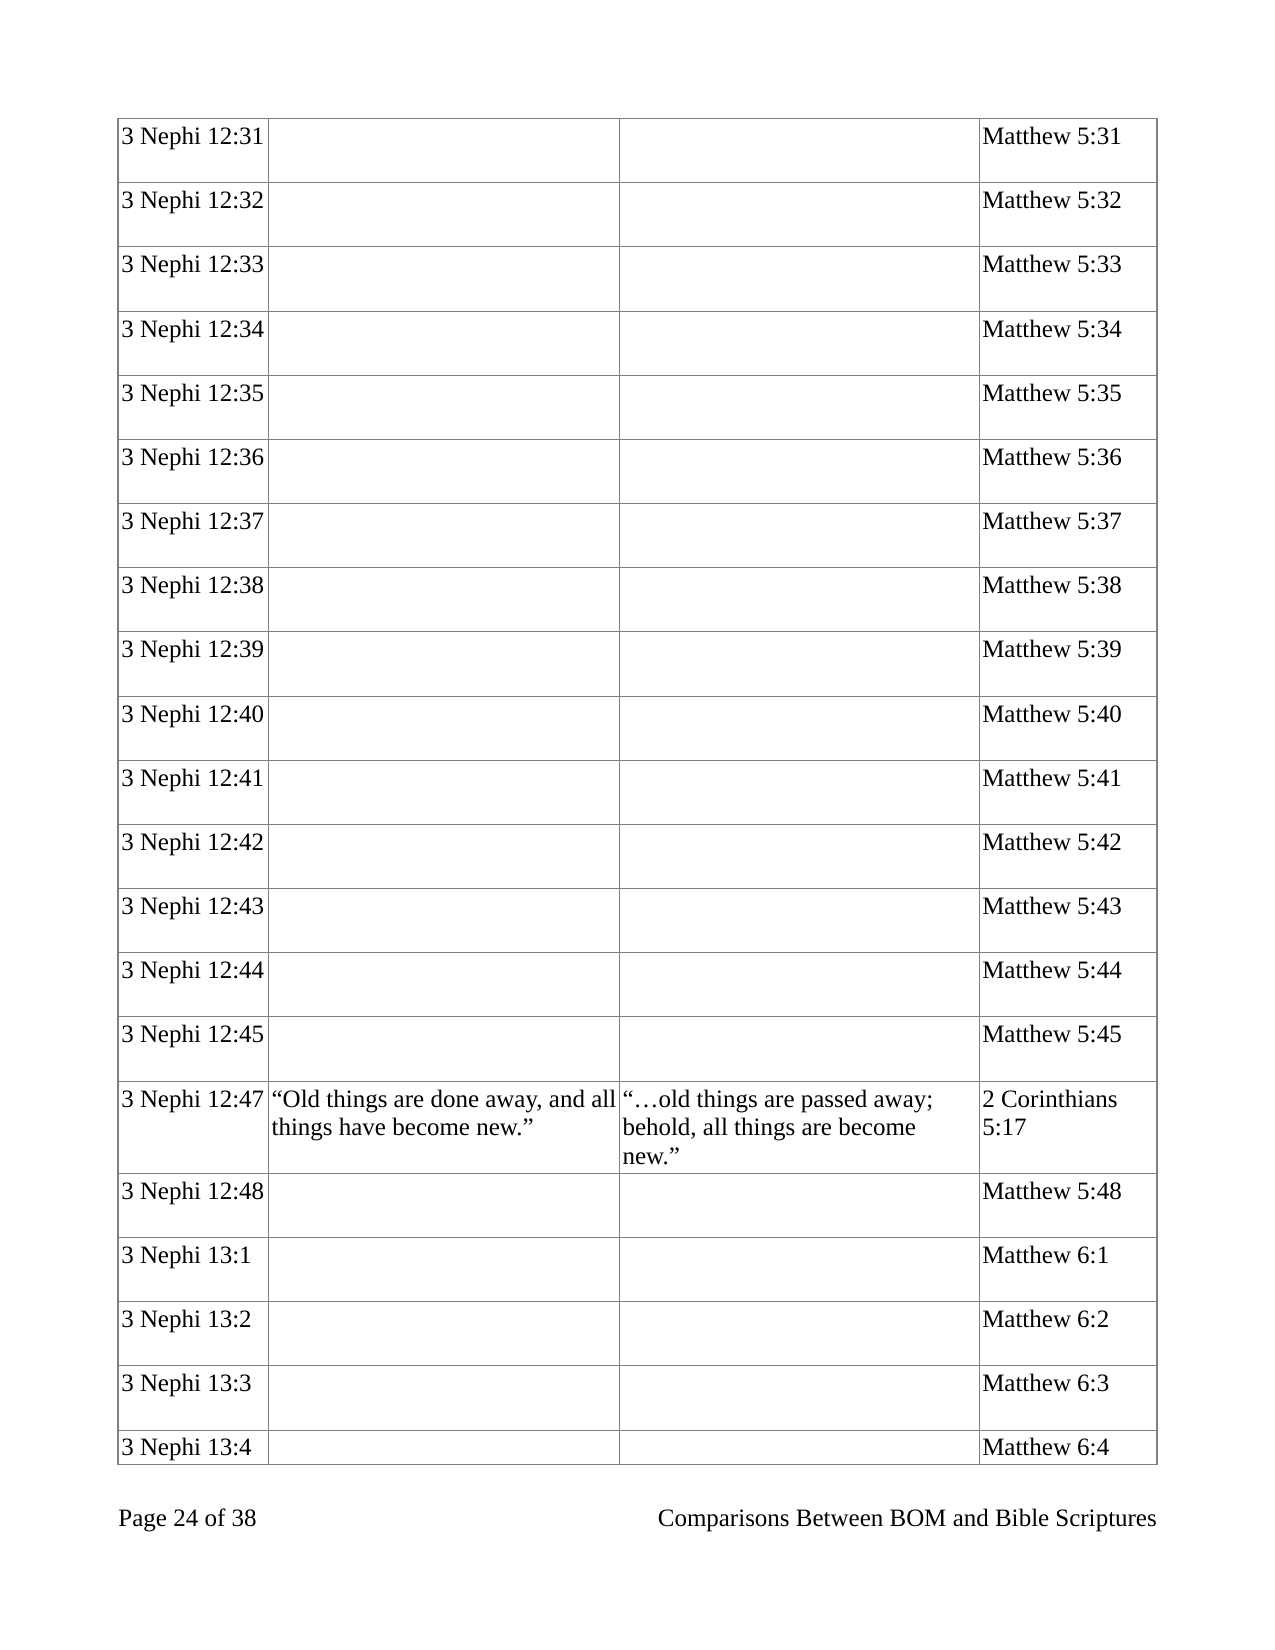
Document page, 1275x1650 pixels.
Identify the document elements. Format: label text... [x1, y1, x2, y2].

table_cell [269, 825, 619, 888]
table_cell [620, 953, 979, 1016]
table_cell 3 Nephi 12:35 [119, 376, 268, 439]
table_cell Matthew 5:37 [980, 504, 1156, 567]
table_cell 3 Nephi 13:1 [119, 1238, 268, 1301]
table_cell Matthew 5:36 [980, 440, 1156, 503]
table_cell [269, 1174, 619, 1237]
table_cell [269, 568, 619, 631]
table_cell [269, 761, 619, 824]
table_cell [269, 376, 619, 439]
table_cell 3 Nephi 12:44 [119, 953, 268, 1016]
table_cell [620, 697, 979, 760]
table_cell [620, 440, 979, 503]
table_cell 2 Corinthians 5:17 [980, 1082, 1156, 1173]
table_cell 3 Nephi 12:43 [119, 889, 268, 952]
table_cell [620, 1174, 979, 1237]
table_cell [269, 1302, 619, 1365]
table_cell Matthew 5:32 [980, 183, 1156, 246]
table_cell [269, 1431, 619, 1464]
table_cell Matthew 5:31 [980, 119, 1156, 182]
table_cell [269, 1238, 619, 1301]
table_cell [620, 312, 979, 375]
table_cell Matthew 5:41 [980, 761, 1156, 824]
table_cell Matthew 6:2 [980, 1302, 1156, 1365]
table_cell 3 Nephi 12:41 [119, 761, 268, 824]
table_cell Matthew 5:34 [980, 312, 1156, 375]
table_cell [620, 119, 979, 182]
table_cell 3 Nephi 12:40 [119, 697, 268, 760]
table_cell 3 Nephi 12:33 [119, 247, 268, 311]
table_cell Matthew 5:33 [980, 247, 1156, 311]
table_cell [620, 1238, 979, 1301]
table_cell [620, 183, 979, 246]
table_cell Matthew 5:48 [980, 1174, 1156, 1237]
table_cell 3 Nephi 13:4 [119, 1431, 268, 1464]
table_cell [269, 247, 619, 311]
table_cell 3 Nephi 12:42 [119, 825, 268, 888]
table_cell 3 Nephi 12:47 [119, 1082, 268, 1173]
table_cell 3 Nephi 12:48 [119, 1174, 268, 1237]
table_cell [269, 697, 619, 760]
table_cell [269, 1366, 619, 1429]
table_cell [269, 504, 619, 567]
table_cell [269, 440, 619, 503]
table_cell [620, 1366, 979, 1429]
table_cell 3 Nephi 12:38 [119, 568, 268, 631]
table_cell 3 Nephi 13:3 [119, 1366, 268, 1429]
table_cell 3 Nephi 12:37 [119, 504, 268, 567]
table_cell Matthew 5:39 [980, 632, 1156, 696]
table_cell Matthew 5:35 [980, 376, 1156, 439]
table_cell Matthew 6:1 [980, 1238, 1156, 1301]
table_cell “…old things are passed away; behold, all things are become new.” [620, 1082, 979, 1173]
table_cell Matthew 6:4 [980, 1431, 1156, 1464]
table_cell 3 Nephi 12:45 [119, 1017, 268, 1081]
table_cell [620, 825, 979, 888]
table_cell Matthew 5:45 [980, 1017, 1156, 1081]
table_cell Matthew 5:44 [980, 953, 1156, 1016]
table_cell 3 Nephi 13:2 [119, 1302, 268, 1365]
table_cell Matthew 5:43 [980, 889, 1156, 952]
table_cell [269, 312, 619, 375]
table_cell [269, 889, 619, 952]
table_cell 3 Nephi 12:31 [119, 119, 268, 182]
table_cell 3 Nephi 12:32 [119, 183, 268, 246]
table_cell 3 Nephi 12:36 [119, 440, 268, 503]
table_cell Matthew 5:40 [980, 697, 1156, 760]
table_cell [269, 183, 619, 246]
table_cell [620, 889, 979, 952]
table_cell [620, 376, 979, 439]
table_cell Matthew 5:38 [980, 568, 1156, 631]
table_cell [269, 119, 619, 182]
table_cell Matthew 6:3 [980, 1366, 1156, 1429]
table_cell [620, 247, 979, 311]
table_cell [620, 761, 979, 824]
table_cell [620, 504, 979, 567]
table_cell 3 Nephi 12:34 [119, 312, 268, 375]
table_cell Matthew 5:42 [980, 825, 1156, 888]
table_cell [269, 953, 619, 1016]
table_cell [620, 1017, 979, 1081]
table_cell [620, 1431, 979, 1464]
table_cell “Old things are done away, and all things have become new.” [269, 1082, 619, 1173]
table_cell [620, 568, 979, 631]
table_cell [269, 1017, 619, 1081]
table_cell [269, 632, 619, 696]
table_cell [620, 1302, 979, 1365]
table_cell 3 Nephi 12:39 [119, 632, 268, 696]
table_cell [620, 632, 979, 696]
